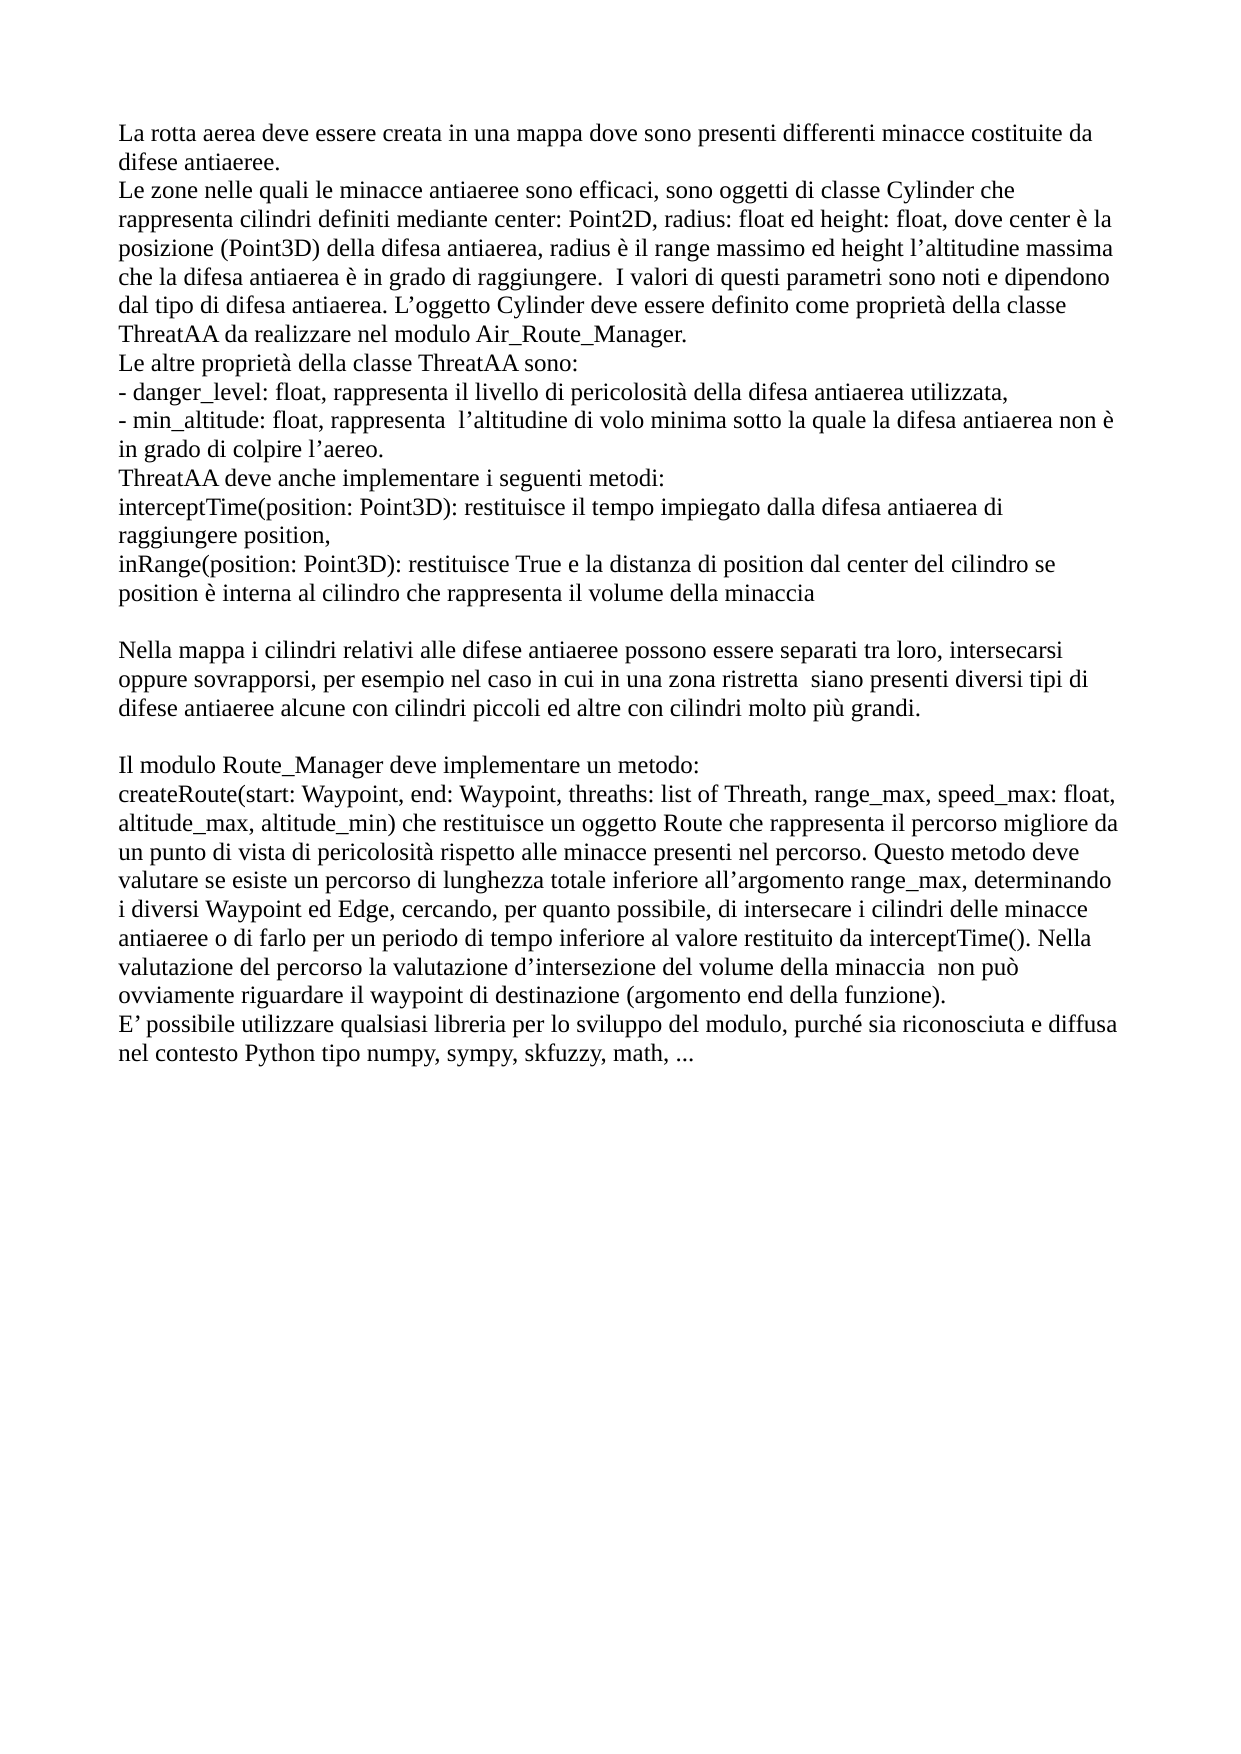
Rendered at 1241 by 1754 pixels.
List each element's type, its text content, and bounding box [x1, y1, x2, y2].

text Nella mappa i cilindri relativi alle difese antiaeree possono essere separati tra loro, intersecarsi oppure sovrapporsi, per esempio nel caso in cui in una zona ristretta siano presenti diversi tipi di difese antiaeree alcune con cilindri piccoli ed altre con cilindri molto più grandi. [118, 636, 1122, 722]
text ThreatAA deve anche implementare i seguenti metodi: [118, 463, 1122, 492]
text - danger_level: float, rappresenta il livello di pericolosità della difesa antiaerea utilizzata, [118, 377, 1122, 406]
text interceptTime(position: Point3D): restituisce il tempo impiegato dalla difesa antiaerea di raggiungere position, [118, 492, 1122, 549]
text Le altre proprietà della classe ThreatAA sono: [118, 348, 1122, 377]
text - min_altitude: float, rappresenta l’altitudine di volo minima sotto la quale la difesa antiaerea non è in grado di colpire l’aereo. [118, 406, 1122, 463]
text createRoute(start: Waypoint, end: Waypoint, threaths: list of Threath, range_max, speed_max: float, altitude_max, altitude_min) che restituisce un oggetto Route che rappresenta il percorso migliore da un punto di vista di pericolosità rispetto alle minacce presenti nel percorso. Questo metodo deve valutare se esiste un percorso di lunghezza totale inferiore all’argomento range_max, determinando i diversi Waypoint ed Edge, cercando, per quanto possibile, di intersecare i cilindri delle minacce antiaeree o di farlo per un periodo di tempo inferiore al valore restituito da interceptTime(). Nella valutazione del percorso la valutazione d’intersezione del volume della minaccia non può ovviamente riguardare il waypoint di destinazione (argomento end della funzione). [118, 779, 1122, 1009]
text Le zone nelle quali le minacce antiaeree sono efficaci, sono oggetti di classe Cylinder che rappresenta cilindri definiti mediante center: Point2D, radius: float ed height: float, dove center è la posizione (Point3D) della difesa antiaerea, radius è il range massimo ed height l’altitudine massima che la difesa antiaerea è in grado di raggiungere. I valori di questi parametri sono noti e dipendono dal tipo di difesa antiaerea. L’oggetto Cylinder deve essere definito come proprietà della classe ThreatAA da realizzare nel modulo Air_Route_Manager. [118, 176, 1122, 348]
text inRange(position: Point3D): restituisce True e la distanza di position dal center del cilindro se position è interna al cilindro che rappresenta il volume della minaccia [118, 549, 1122, 607]
text La rotta aerea deve essere creata in una mappa dove sono presenti differenti minacce costituite da difese antiaeree. [118, 118, 1122, 176]
text E’ possibile utilizzare qualsiasi libreria per lo sviluppo del modulo, purché sia riconosciuta e diffusa nel contesto Python tipo numpy, sympy, skfuzzy, math, ... [118, 1009, 1122, 1067]
text Il modulo Route_Manager deve implementare un metodo: [118, 751, 1122, 779]
